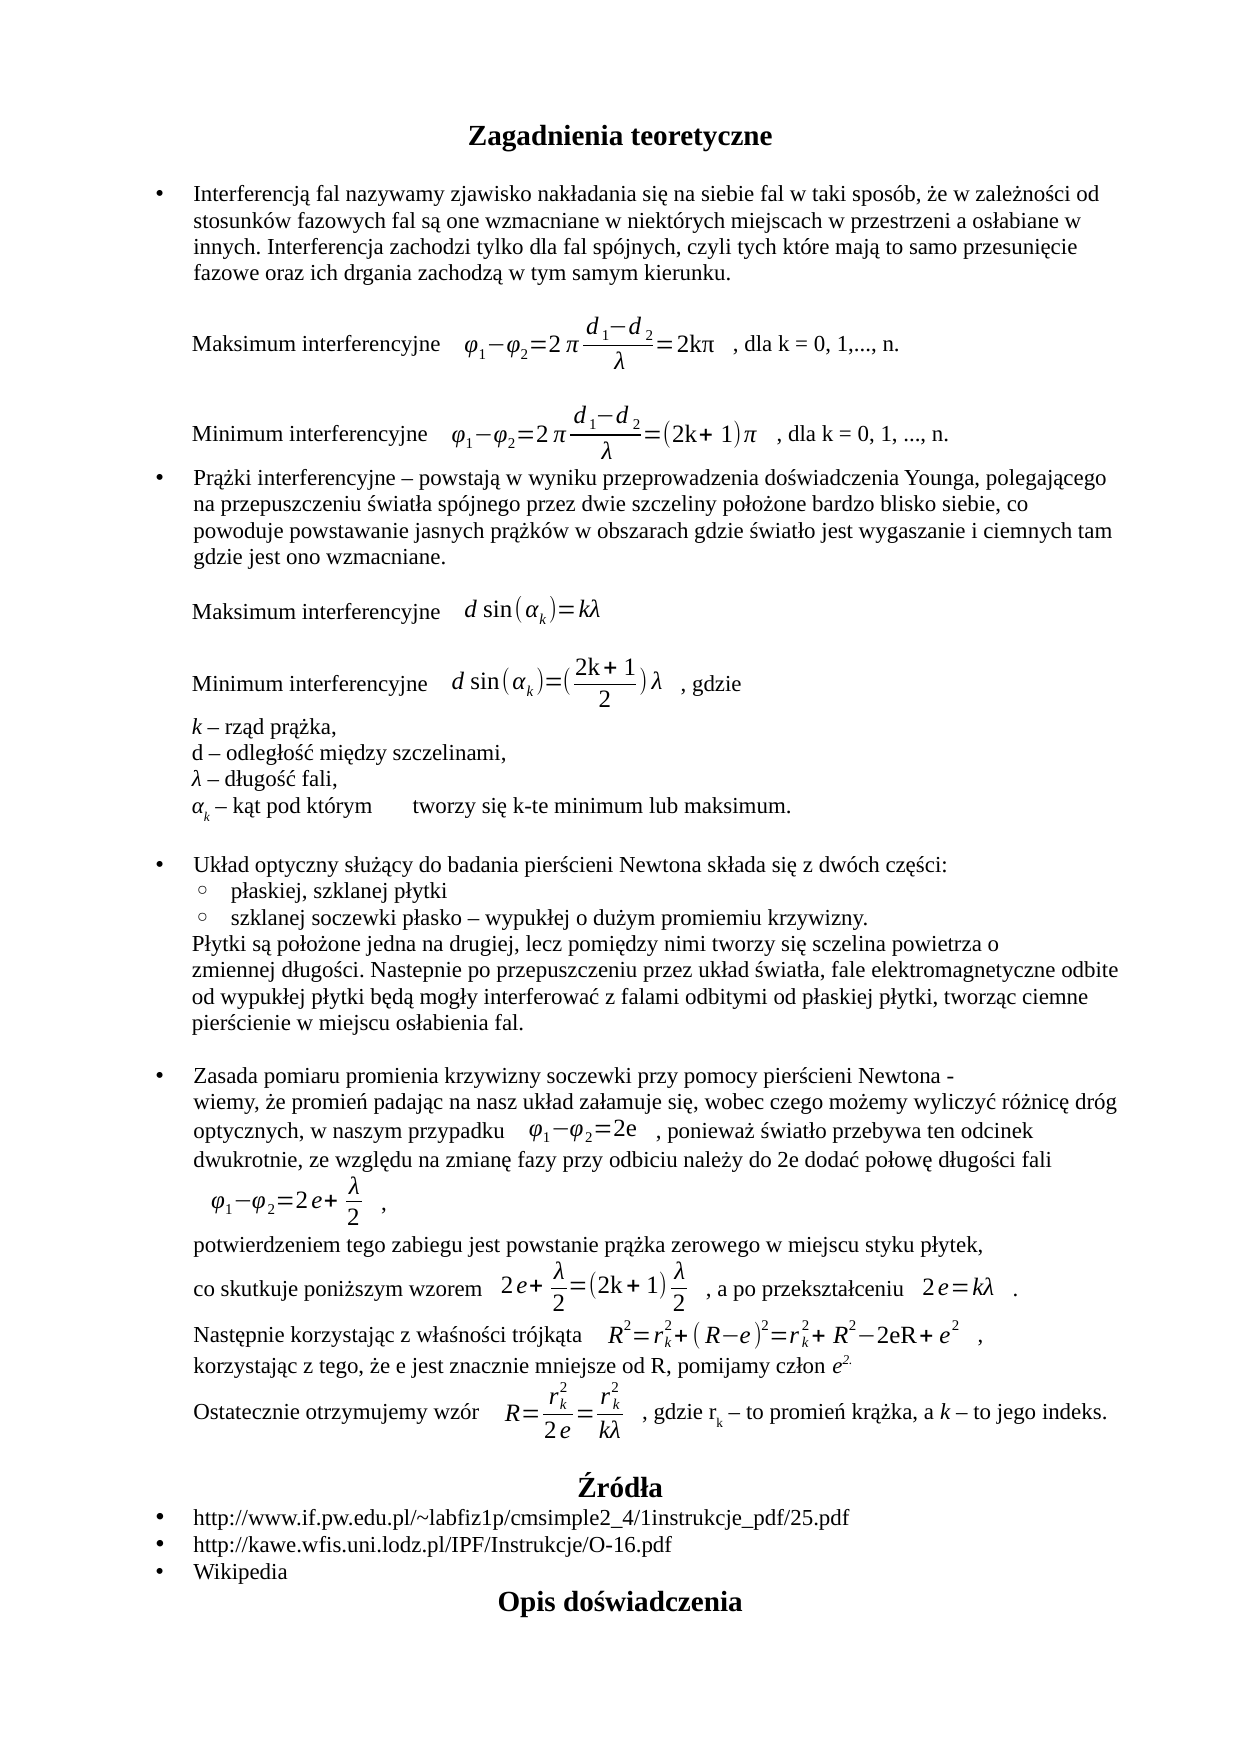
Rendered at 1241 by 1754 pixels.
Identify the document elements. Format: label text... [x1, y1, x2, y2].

text Minimum interferencyjne , dla k = 0, 1, ..., n. [118, 401, 1122, 464]
list Układ optyczny służący do badania pierścieni Newtona składa się z dwóch części: [156, 851, 1122, 877]
list co skutkuje poniższym wzorem, a po przekształceniu. [156, 1258, 1122, 1317]
list wiemy, że promień padając na nasz układ załamuje się, wobec czego możemy wyliczyć różnicę dróg optycznych, w naszym przypadku , ponieważ światło przebywa ten odcinek dwukrotnie, ze względu na zmianę fazy przy odbiciu należy do 2e dodać połowę długości fali , [156, 1088, 1122, 1231]
text αk – kąt pod którym tworzy się k-te minimum lub maksimum. [118, 792, 1122, 825]
text λ – długość fali, [118, 766, 1122, 792]
text Opis doświadczenia [118, 1584, 1122, 1618]
list Wikipedia [156, 1558, 1122, 1584]
list Interferencją fal nazywamy zjawisko nakładania się na siebie fal w taki sposób, że w zależności od stosunków fazowych fal są one wzmacniane w niektórych miejscach w przestrzeni a osłabiane w innych. Interferencja zachodzi tylko dla fal spójnych, czyli tych które mają to samo przesunięcie fazowe oraz ich drgania zachodzą w tym samym kierunku. [156, 180, 1122, 286]
list http://kawe.wfis.uni.lodz.pl/IPF/Instrukcje/O-16.pdf [156, 1531, 1122, 1558]
text Płytki są położone jedna na drugiej, lecz pomiędzy nimi tworzy się sczelina powietrza o zmiennej długości. Nastepnie po przepuszczeniu przez układ światła, fale elektromagnetyczne odbite od wypukłej płytki będą mogły interferować z falami odbitymi od płaskiej płytki, tworząc ciemne pierścienie w miejscu osłabienia fal. [118, 930, 1122, 1036]
text Maksimum interferencyjne [118, 596, 1122, 627]
list Ostatecznie otrzymujemy wzór , gdzie rk – to promień krążka, a k – to jego indeks. [156, 1378, 1122, 1444]
list Prążki interferencyjne – powstają w wyniku przeprowadzenia doświadczenia Younga, polegającego na przepuszczeniu światła spójnego przez dwie szczeliny położone bardzo blisko siebie, co powoduje powstawanie jasnych prążków w obszarach gdzie światło jest wygaszanie i ciemnych tam gdzie jest ono wzmacniane. [156, 464, 1122, 569]
text k – rząd prążka, [118, 713, 1122, 739]
list korzystając z tego, że e jest znacznie mniejsze od R, pomijamy człon e2. [156, 1352, 1122, 1378]
text Źródła [118, 1471, 1122, 1504]
list potwierdzeniem tego zabiegu jest powstanie prążka zerowego w miejscu styku płytek, [156, 1231, 1122, 1258]
list Następnie korzystając z właśności trójkąta , [156, 1317, 1122, 1352]
list Zasada pomiaru promienia krzywizny soczewki przy pomocy pierścieni Newtona - [156, 1062, 1122, 1088]
list szklanej soczewki płasko – wypukłej o dużym promiemiu krzywizny. [193, 904, 1122, 930]
list http://www.if.pw.edu.pl/~labfiz1p/cmsimple2_4/1instrukcje_pdf/25.pdf [156, 1504, 1122, 1531]
text Minimum interferencyjne , gdzie [118, 654, 1122, 713]
text d – odległość między szczelinami, [118, 739, 1122, 766]
text Maksimum interferencyjne , dla k = 0, 1,..., n. [118, 312, 1122, 375]
text Zagadnienia teoretyczne [118, 118, 1122, 152]
list płaskiej, szklanej płytki [193, 877, 1122, 904]
